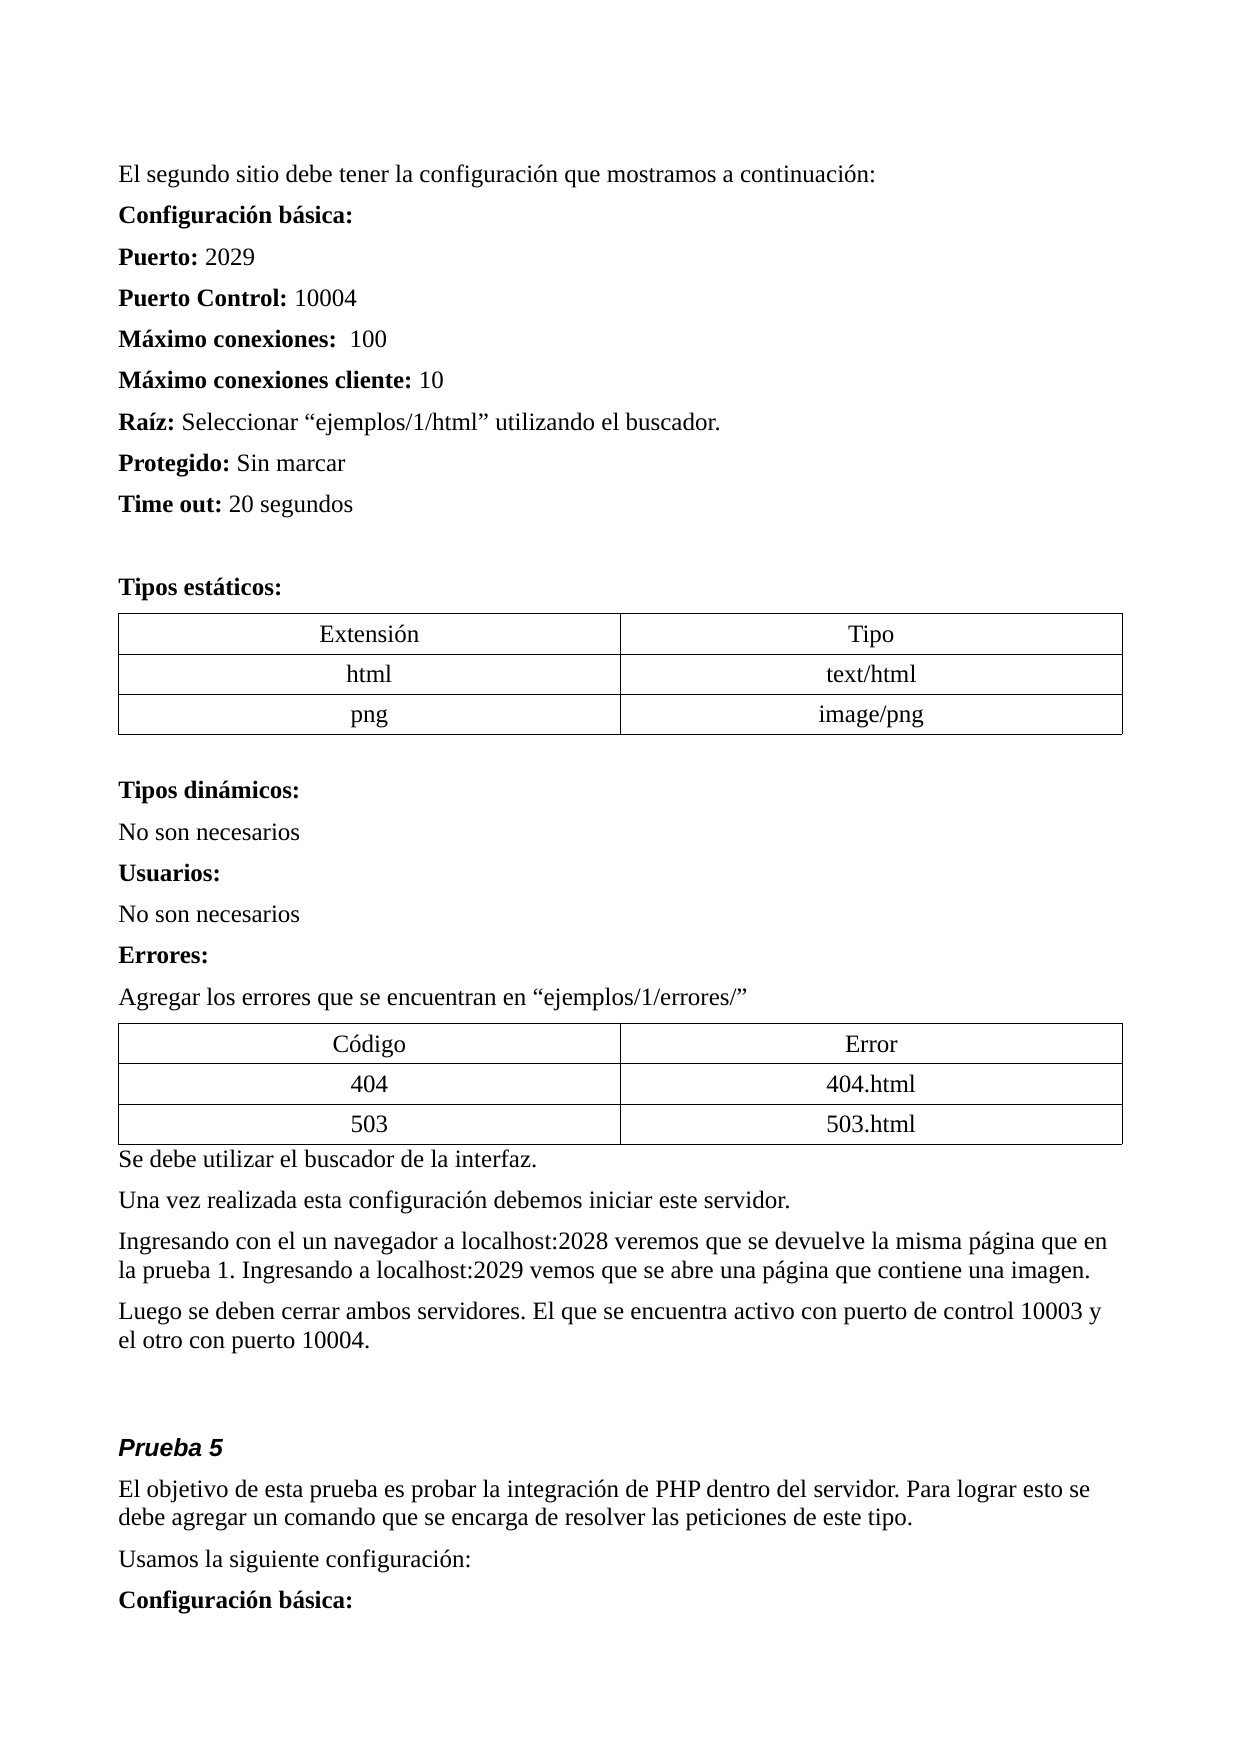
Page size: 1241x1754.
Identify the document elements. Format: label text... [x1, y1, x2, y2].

table_cell 404 [119, 1064, 620, 1103]
text Usuarios: [118, 858, 1122, 887]
table_header Tipo [621, 614, 1122, 653]
text Máximo conexiones: 100 [118, 324, 1122, 353]
table_header Error [621, 1024, 1122, 1063]
text Puerto Control: 10004 [118, 283, 1122, 312]
table_cell 404.html [621, 1064, 1122, 1103]
text No son necesarios [118, 899, 1122, 928]
text Máximo conexiones cliente: 10 [118, 366, 1122, 394]
text El segundo sitio debe tener la configuración que mostramos a continuación: [118, 159, 1122, 188]
text Tipos dinámicos: [118, 775, 1122, 804]
table_cell 503.html [621, 1105, 1122, 1144]
text Tipos estáticos: [118, 572, 1122, 601]
text Configuración básica: [118, 201, 1122, 229]
table_header Extensión [119, 614, 620, 653]
text Errores: [118, 940, 1122, 969]
text Agregar los errores que se encuentran en “ejemplos/1/errores/” [118, 982, 1122, 1010]
text Configuración básica: [118, 1585, 1122, 1614]
text Puerto: 2029 [118, 242, 1122, 271]
table_cell html [119, 655, 620, 694]
text Ingresando con el un navegador a localhost:2028 veremos que se devuelve la misma página que en la prueba 1. Ingresando a localhost:2029 vemos que se abre una página que contiene una imagen. [118, 1226, 1122, 1284]
table_cell text/html [621, 655, 1122, 694]
text Luego se deben cerrar ambos servidores. El que se encuentra activo con puerto de control 10003 y el otro con puerto 10004. [118, 1296, 1122, 1354]
text El objetivo de esta prueba es probar la integración de PHP dentro del servidor. Para lograr esto se debe agregar un comando que se encarga de resolver las peticiones de este tipo. [118, 1474, 1122, 1531]
text Protegido: Sin marcar [118, 448, 1122, 477]
table_header Código [119, 1024, 620, 1063]
text No son necesarios [118, 817, 1122, 845]
text Se debe utilizar el buscador de la interfaz. [118, 1145, 1122, 1173]
table_cell 503 [119, 1105, 620, 1144]
text Una vez realizada esta configuración debemos iniciar este servidor. [118, 1185, 1122, 1214]
text Usamos la siguiente configuración: [118, 1544, 1122, 1572]
subtitle Prueba 5 [118, 1433, 1122, 1461]
table_cell png [119, 695, 620, 734]
text Raíz: Seleccionar “ejemplos/1/html” utilizando el buscador. [118, 407, 1122, 436]
text Time out: 20 segundos [118, 489, 1122, 518]
table_cell image/png [621, 695, 1122, 734]
